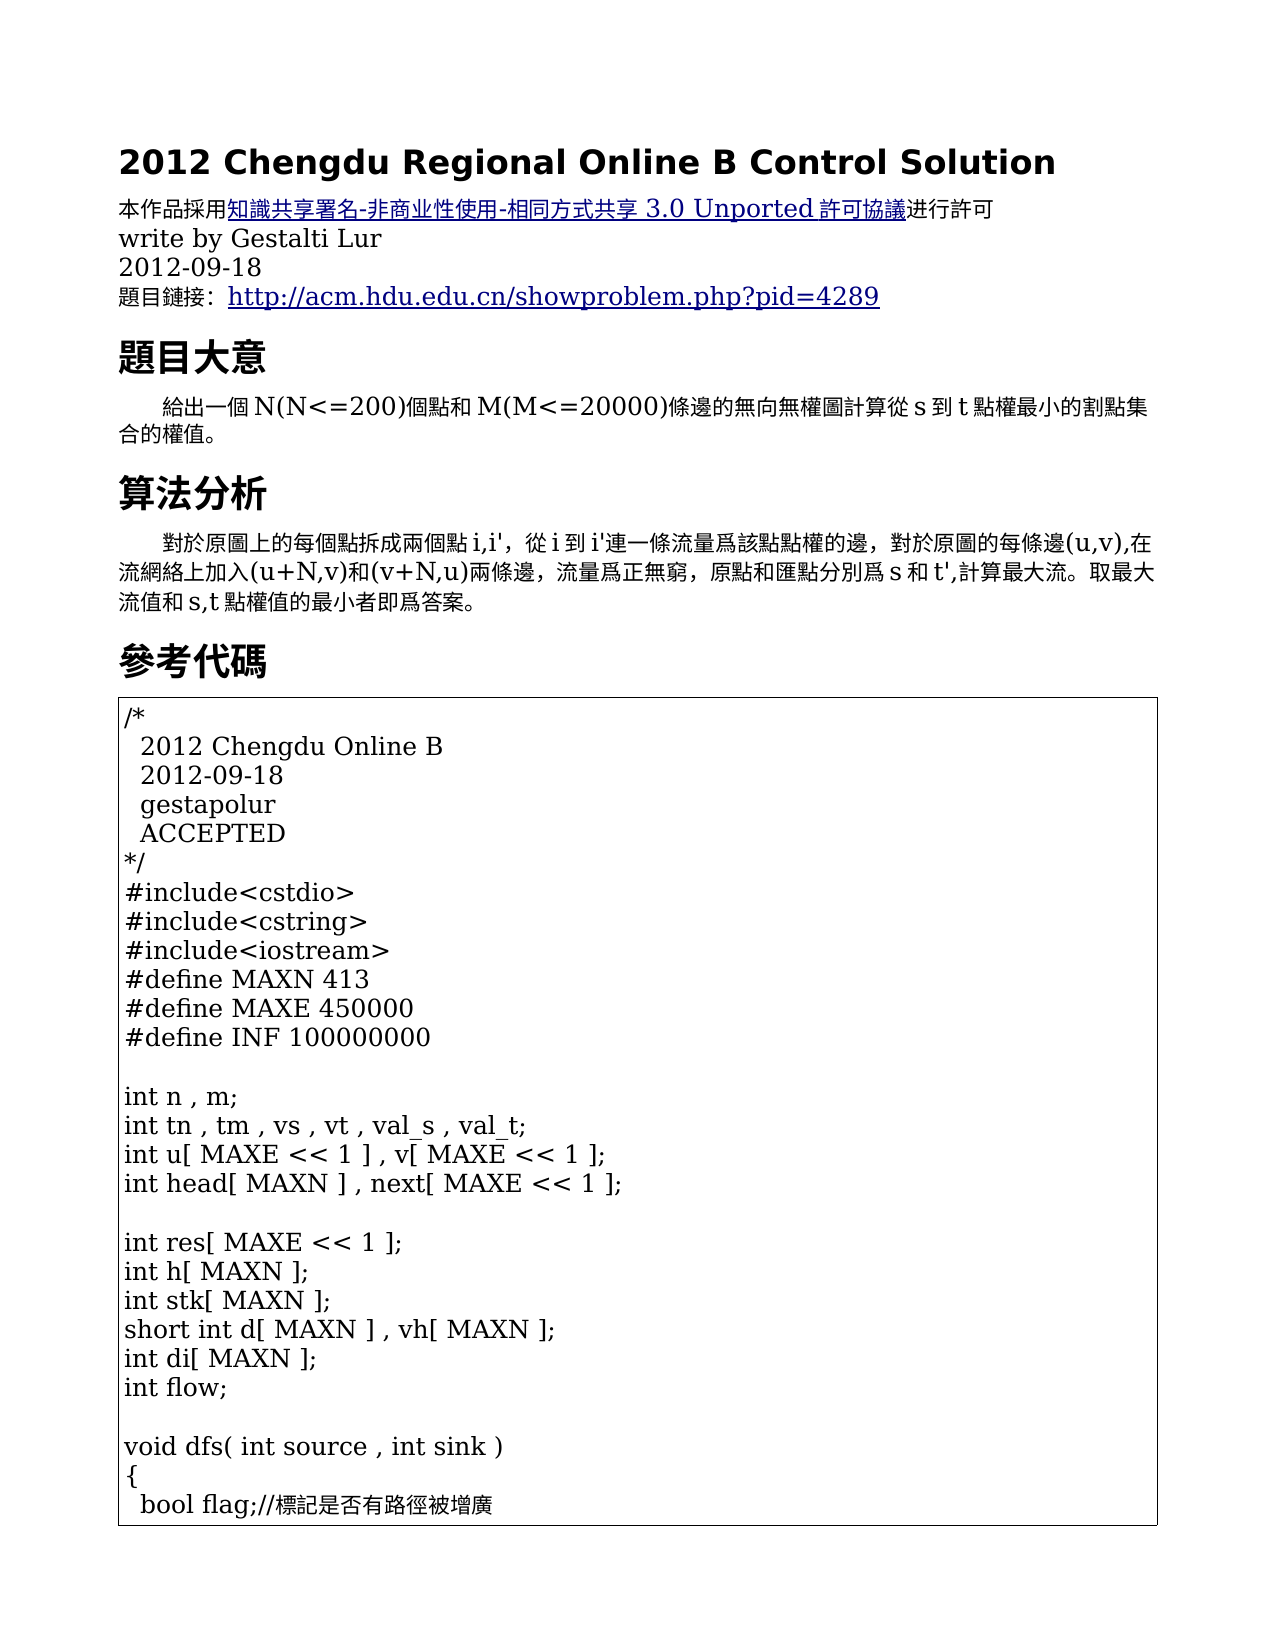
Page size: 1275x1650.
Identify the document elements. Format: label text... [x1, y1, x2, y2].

text 2012-09-18 [118, 253, 1157, 282]
table_header /* 2012 Chengdu Online B 2012-09-18 gestapolur ACCEPTED */ #include<cstdio> #include<cstring> #include<iostream> #define MAXN 413 #define MAXE 450000 #define INF 100000000 int n , m; int tn , tm , vs , vt , val_s , val_t; int u[ MAXE << 1 ] , v[ MAXE << 1 ]; int head[ MAXN ] , next[ MAXE << 1 ]; int res[ MAXE << 1 ]; int h[ MAXN ]; int stk[ MAXN ]; short int d[ MAXN ] , vh[ MAXN ]; int di[ MAXN ]; int flow; void dfs( int source , int sink ) { bool flag;//標記是否有路徑被增廣 [119, 698, 1157, 1525]
subtitle 參考代碼 [118, 641, 1157, 684]
text 對於原圖上的每個點拆成兩個點i,i'，從i到i'連一條流量爲該點點權的邊，對於原圖的每條邊(u,v),在流網絡上加入(u+N,v)和(v+N,u)兩條邊，流量爲正無窮，原點和匯點分別爲s和t',計算最大流。取最大流值和s,t點權值的最小者即爲答案。 [118, 528, 1157, 616]
subtitle 2012 Chengdu Regional Online B Control Solution [118, 143, 1157, 182]
subtitle 題目大意 [118, 336, 1157, 380]
text 給出一個N(N<=200)個點和M(M<=20000)條邊的無向無權圖計算從s到t點權最小的割點集合的權值。 [118, 392, 1157, 447]
text write by Gestalti Lur [118, 224, 1157, 253]
text 本作品採用知識共享署名-非商业性使用-相同方式共享 3.0 Unported許可協議进行許可 [118, 195, 1157, 224]
text 題目鏈接：http://acm.hdu.edu.cn/showproblem.php?pid=4289 [118, 282, 1157, 311]
subtitle 算法分析 [118, 472, 1157, 516]
